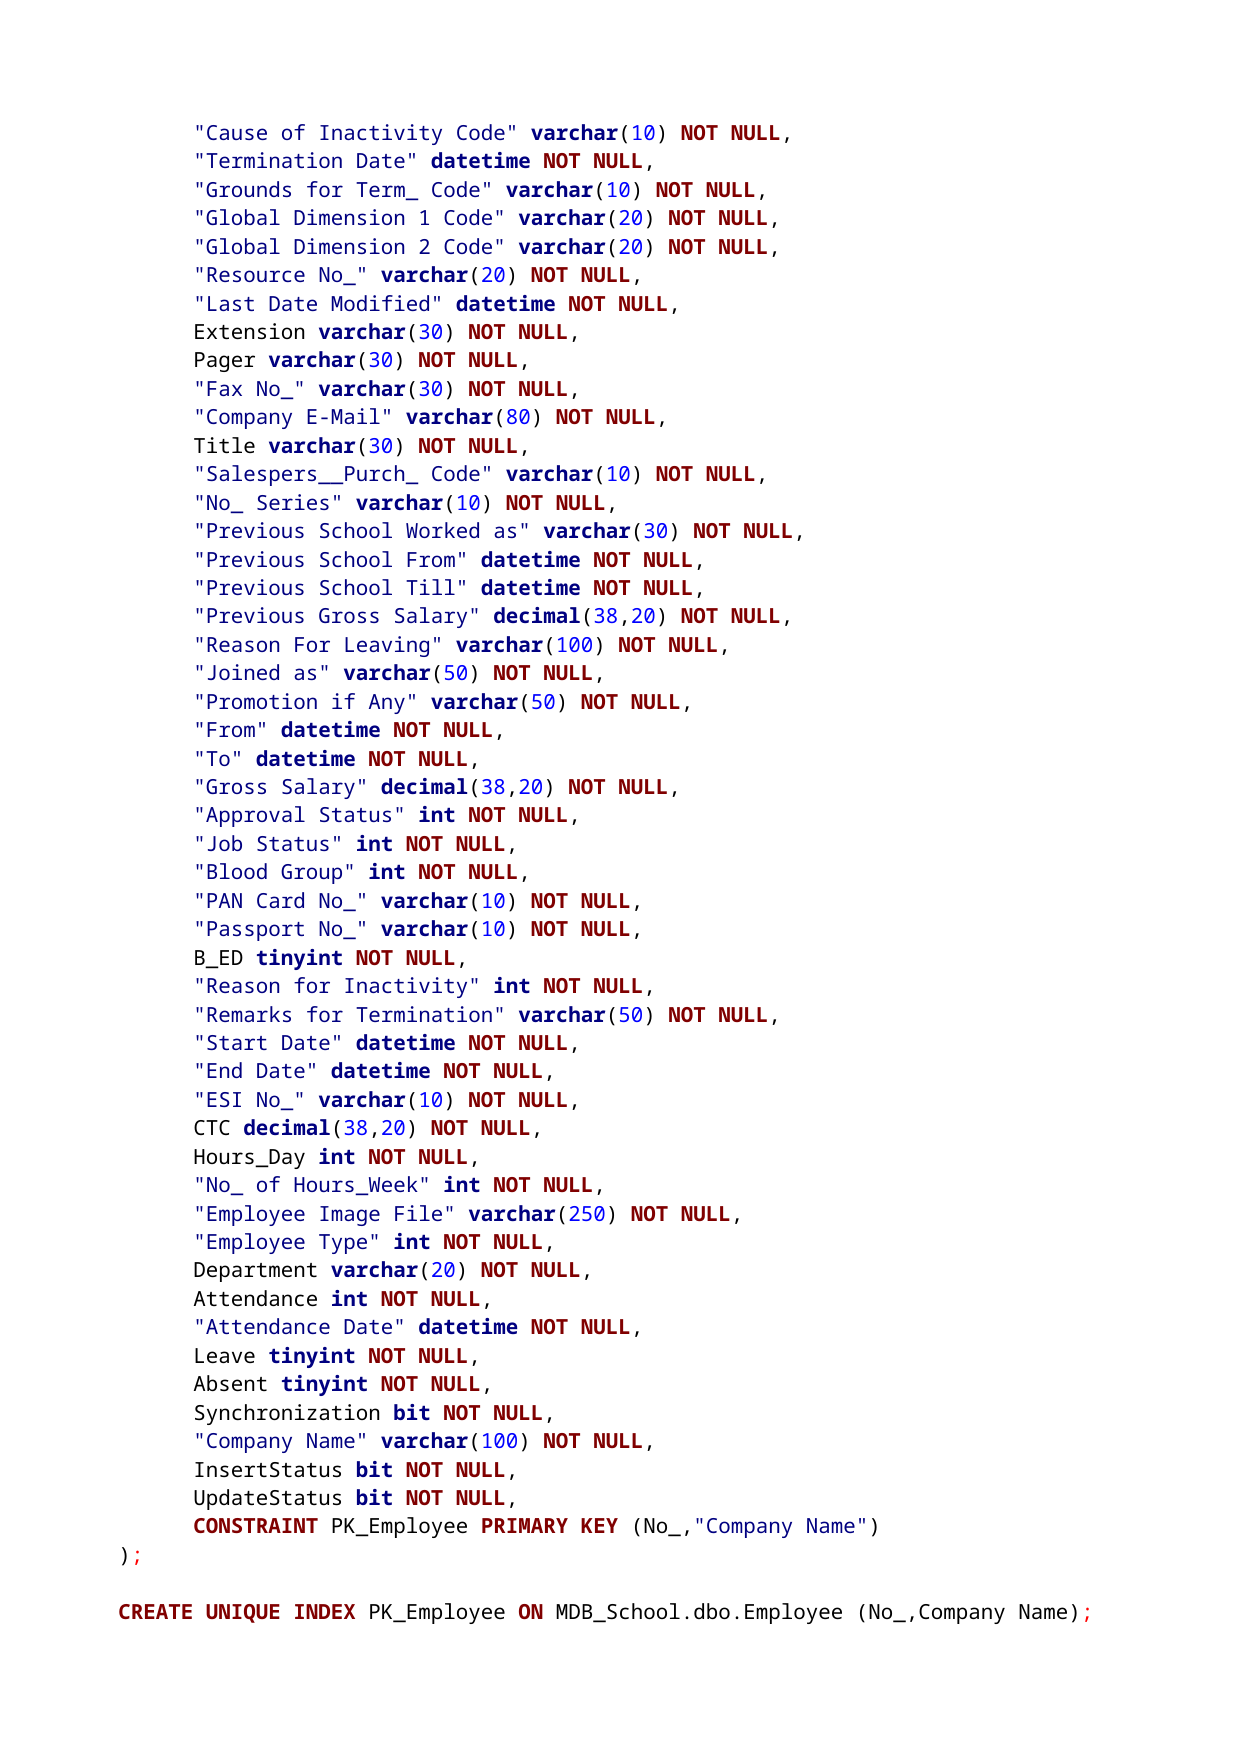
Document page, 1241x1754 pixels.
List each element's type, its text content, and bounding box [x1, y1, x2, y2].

text "Global Dimension 2 Code" varchar(20) NOT NULL, [118, 232, 1122, 260]
text CTC decimal(38,20) NOT NULL, [118, 1113, 1122, 1142]
text "Grounds for Term_ Code" varchar(10) NOT NULL, [118, 175, 1122, 203]
text Extension varchar(30) NOT NULL, [118, 317, 1122, 346]
text "Blood Group" int NOT NULL, [118, 857, 1122, 886]
text "End Date" datetime NOT NULL, [118, 1057, 1122, 1085]
text Department varchar(20) NOT NULL, [118, 1256, 1122, 1284]
text "Reason For Leaving" varchar(100) NOT NULL, [118, 630, 1122, 658]
text InsertStatus bit NOT NULL, [118, 1455, 1122, 1483]
text "Employee Image File" varchar(250) NOT NULL, [118, 1199, 1122, 1227]
text "Previous School Worked as" varchar(30) NOT NULL, [118, 516, 1122, 545]
text "Resource No_" varchar(20) NOT NULL, [118, 260, 1122, 289]
text Title varchar(30) NOT NULL, [118, 431, 1122, 459]
text "Approval Status" int NOT NULL, [118, 801, 1122, 829]
text ); [118, 1540, 1122, 1568]
text "Previous School Till" datetime NOT NULL, [118, 573, 1122, 602]
text UpdateStatus bit NOT NULL, [118, 1483, 1122, 1512]
text CREATE UNIQUE INDEX PK_Employee ON MDB_School.dbo.Employee (No_,Company Name); [118, 1597, 1122, 1625]
text "Passport No_" varchar(10) NOT NULL, [118, 914, 1122, 943]
text "Remarks for Termination" varchar(50) NOT NULL, [118, 1000, 1122, 1028]
text "Reason for Inactivity" int NOT NULL, [118, 971, 1122, 1000]
text "Fax No_" varchar(30) NOT NULL, [118, 374, 1122, 402]
text Hours_Day int NOT NULL, [118, 1142, 1122, 1170]
text "Last Date Modified" datetime NOT NULL, [118, 289, 1122, 317]
text B_ED tinyint NOT NULL, [118, 943, 1122, 971]
text "Previous Gross Salary" decimal(38,20) NOT NULL, [118, 602, 1122, 630]
text "Job Status" int NOT NULL, [118, 829, 1122, 857]
text "PAN Card No_" varchar(10) NOT NULL, [118, 886, 1122, 914]
text Pager varchar(30) NOT NULL, [118, 346, 1122, 374]
text Synchronization bit NOT NULL, [118, 1398, 1122, 1426]
text "To" datetime NOT NULL, [118, 744, 1122, 772]
text "No_ of Hours_Week" int NOT NULL, [118, 1170, 1122, 1199]
text "Attendance Date" datetime NOT NULL, [118, 1312, 1122, 1341]
text "Joined as" varchar(50) NOT NULL, [118, 658, 1122, 687]
text CONSTRAINT PK_Employee PRIMARY KEY (No_,"Company Name") [118, 1512, 1122, 1540]
text "Employee Type" int NOT NULL, [118, 1227, 1122, 1256]
text "Company Name" varchar(100) NOT NULL, [118, 1426, 1122, 1455]
text Leave tinyint NOT NULL, [118, 1341, 1122, 1369]
text "No_ Series" varchar(10) NOT NULL, [118, 488, 1122, 516]
text "Start Date" datetime NOT NULL, [118, 1028, 1122, 1057]
text "Global Dimension 1 Code" varchar(20) NOT NULL, [118, 203, 1122, 232]
text "ESI No_" varchar(10) NOT NULL, [118, 1085, 1122, 1113]
text "Promotion if Any" varchar(50) NOT NULL, [118, 687, 1122, 715]
text "Termination Date" datetime NOT NULL, [118, 147, 1122, 175]
text "Salespers__Purch_ Code" varchar(10) NOT NULL, [118, 459, 1122, 488]
text "Previous School From" datetime NOT NULL, [118, 545, 1122, 573]
text "Company E-Mail" varchar(80) NOT NULL, [118, 402, 1122, 431]
text Absent tinyint NOT NULL, [118, 1369, 1122, 1398]
text "Cause of Inactivity Code" varchar(10) NOT NULL, [118, 118, 1122, 147]
text Attendance int NOT NULL, [118, 1284, 1122, 1312]
text "Gross Salary" decimal(38,20) NOT NULL, [118, 772, 1122, 801]
text "From" datetime NOT NULL, [118, 715, 1122, 744]
